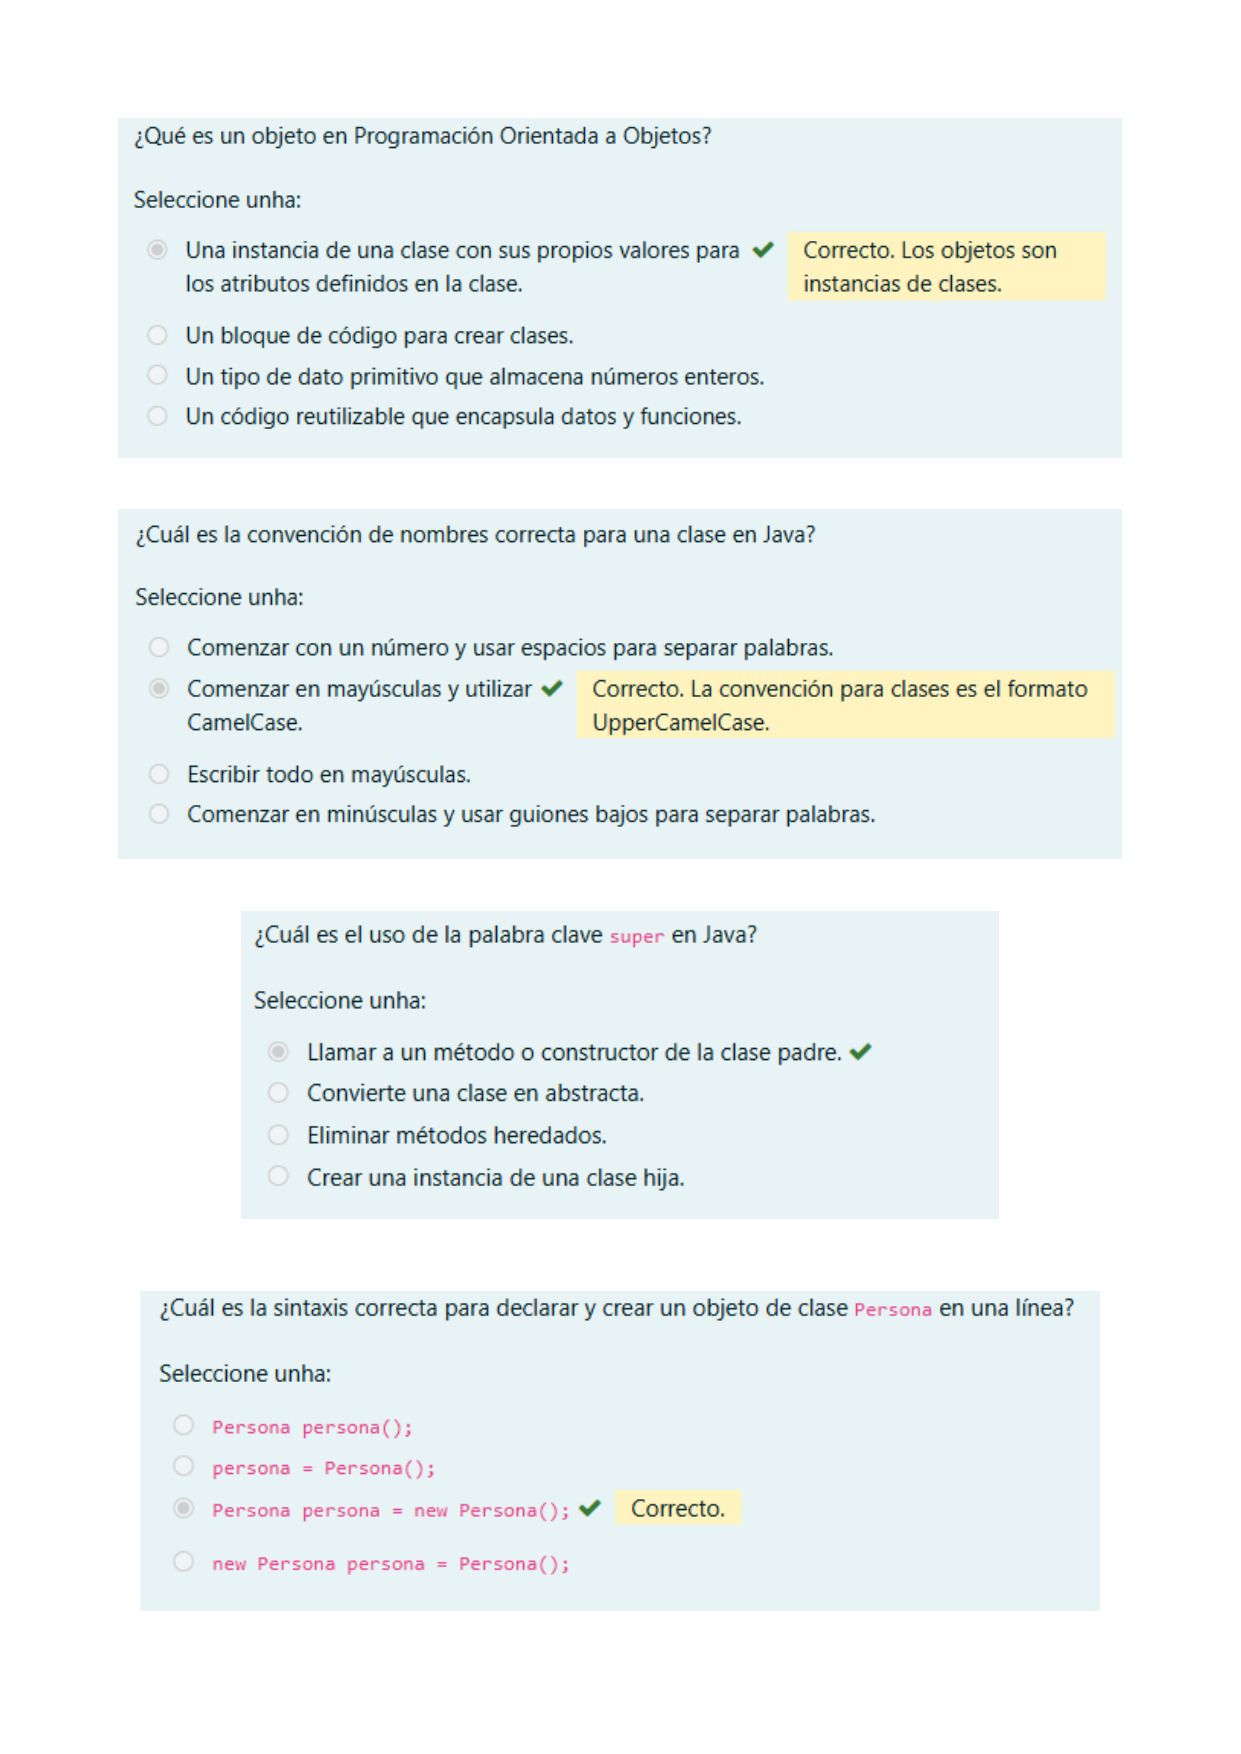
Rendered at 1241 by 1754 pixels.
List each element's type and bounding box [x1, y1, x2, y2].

picture [118, 118, 1123, 458]
picture [140, 1291, 1100, 1611]
picture [241, 911, 999, 1219]
picture [118, 509, 1123, 859]
